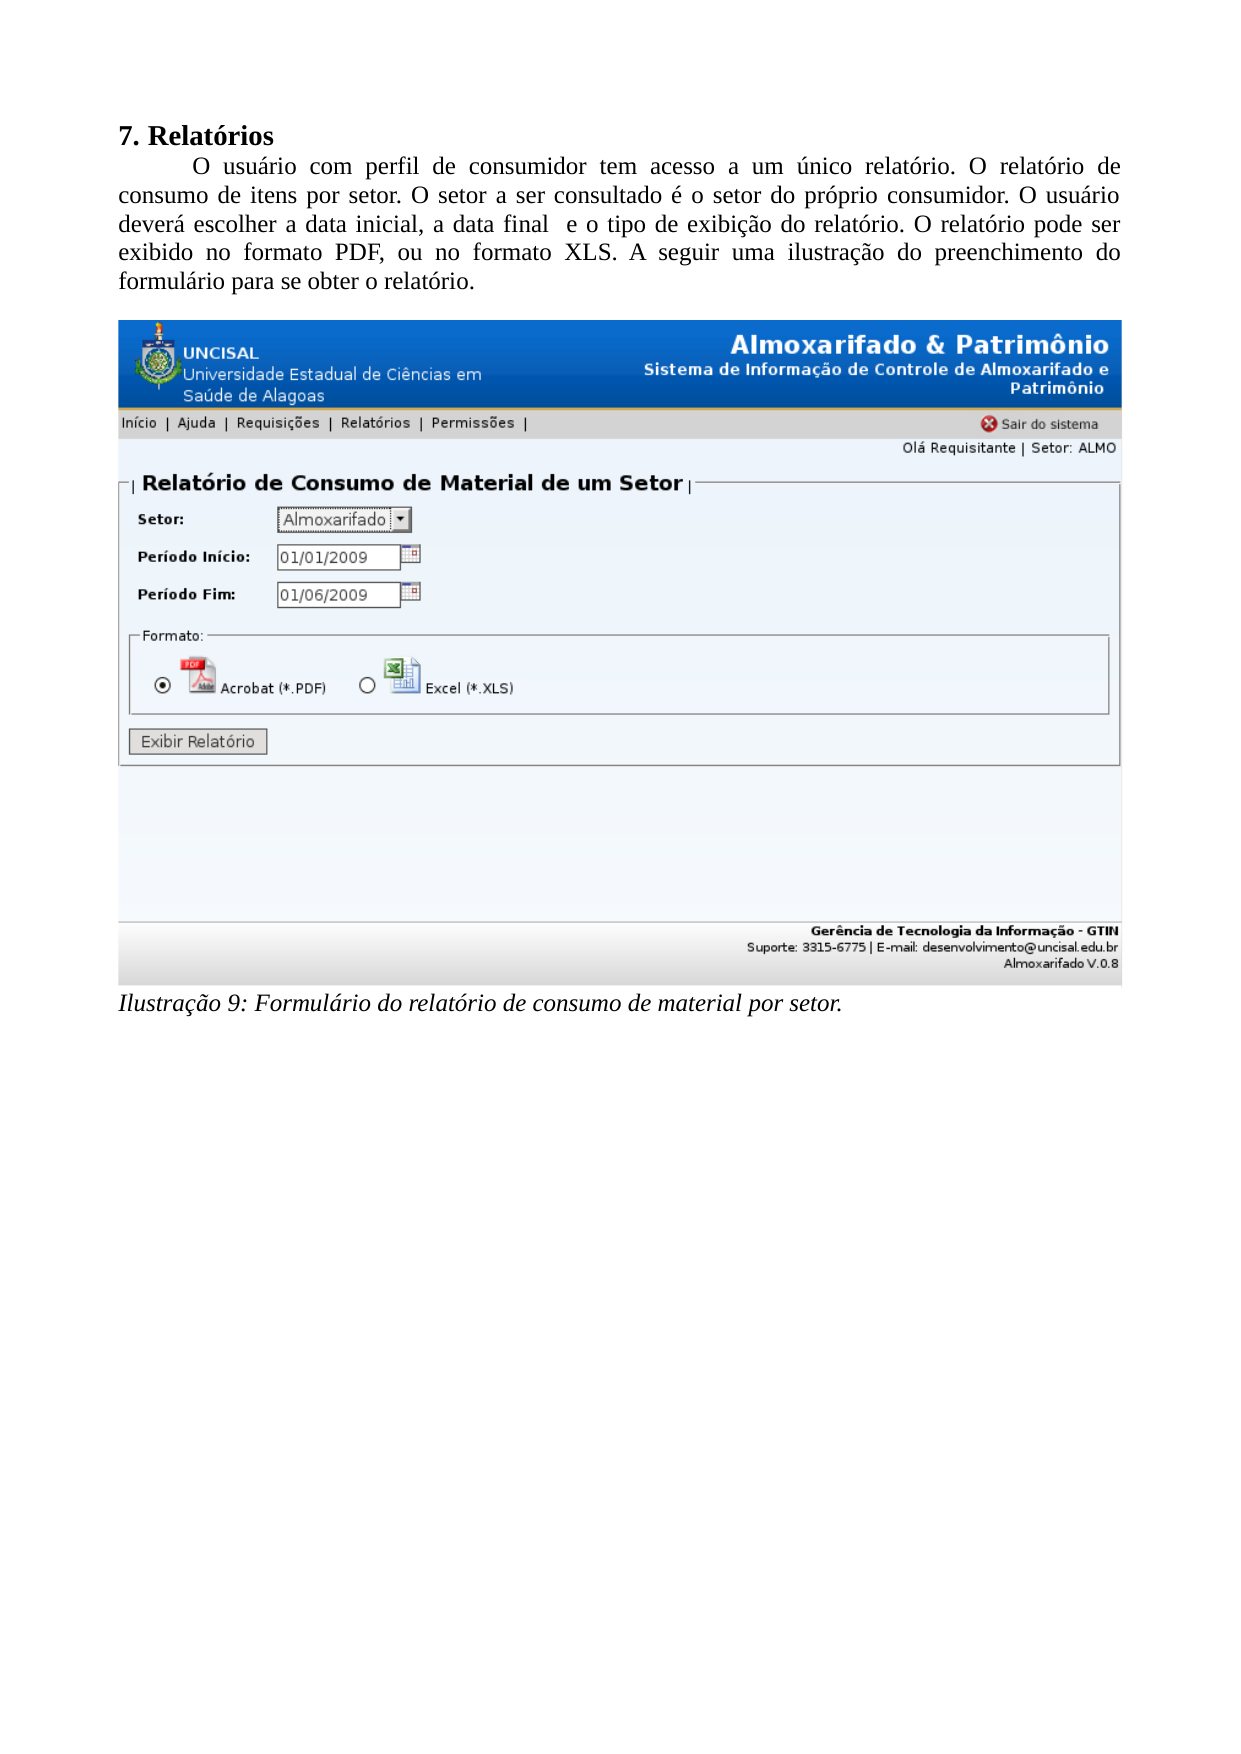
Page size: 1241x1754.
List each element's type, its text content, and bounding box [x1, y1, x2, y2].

text O usuário com perfil de consumidor tem acesso a um único relatório. O relatório de consumo de itens por setor. O setor a ser consultado é o setor do próprio consumidor. O usuário deverá escolher a data inicial, a data final e o tipo de exibição do relatório. O relatório pode ser exibido no formato PDF, ou no formato XLS. A seguir uma ilustração do preenchimento do formulário para se obter o relatório. [118, 151, 1122, 295]
subtitle Relatórios [118, 118, 1122, 151]
picture [118, 320, 1123, 988]
text Ilustração 9: Formulário do relatório de consumo de material por setor. [118, 988, 1122, 1016]
